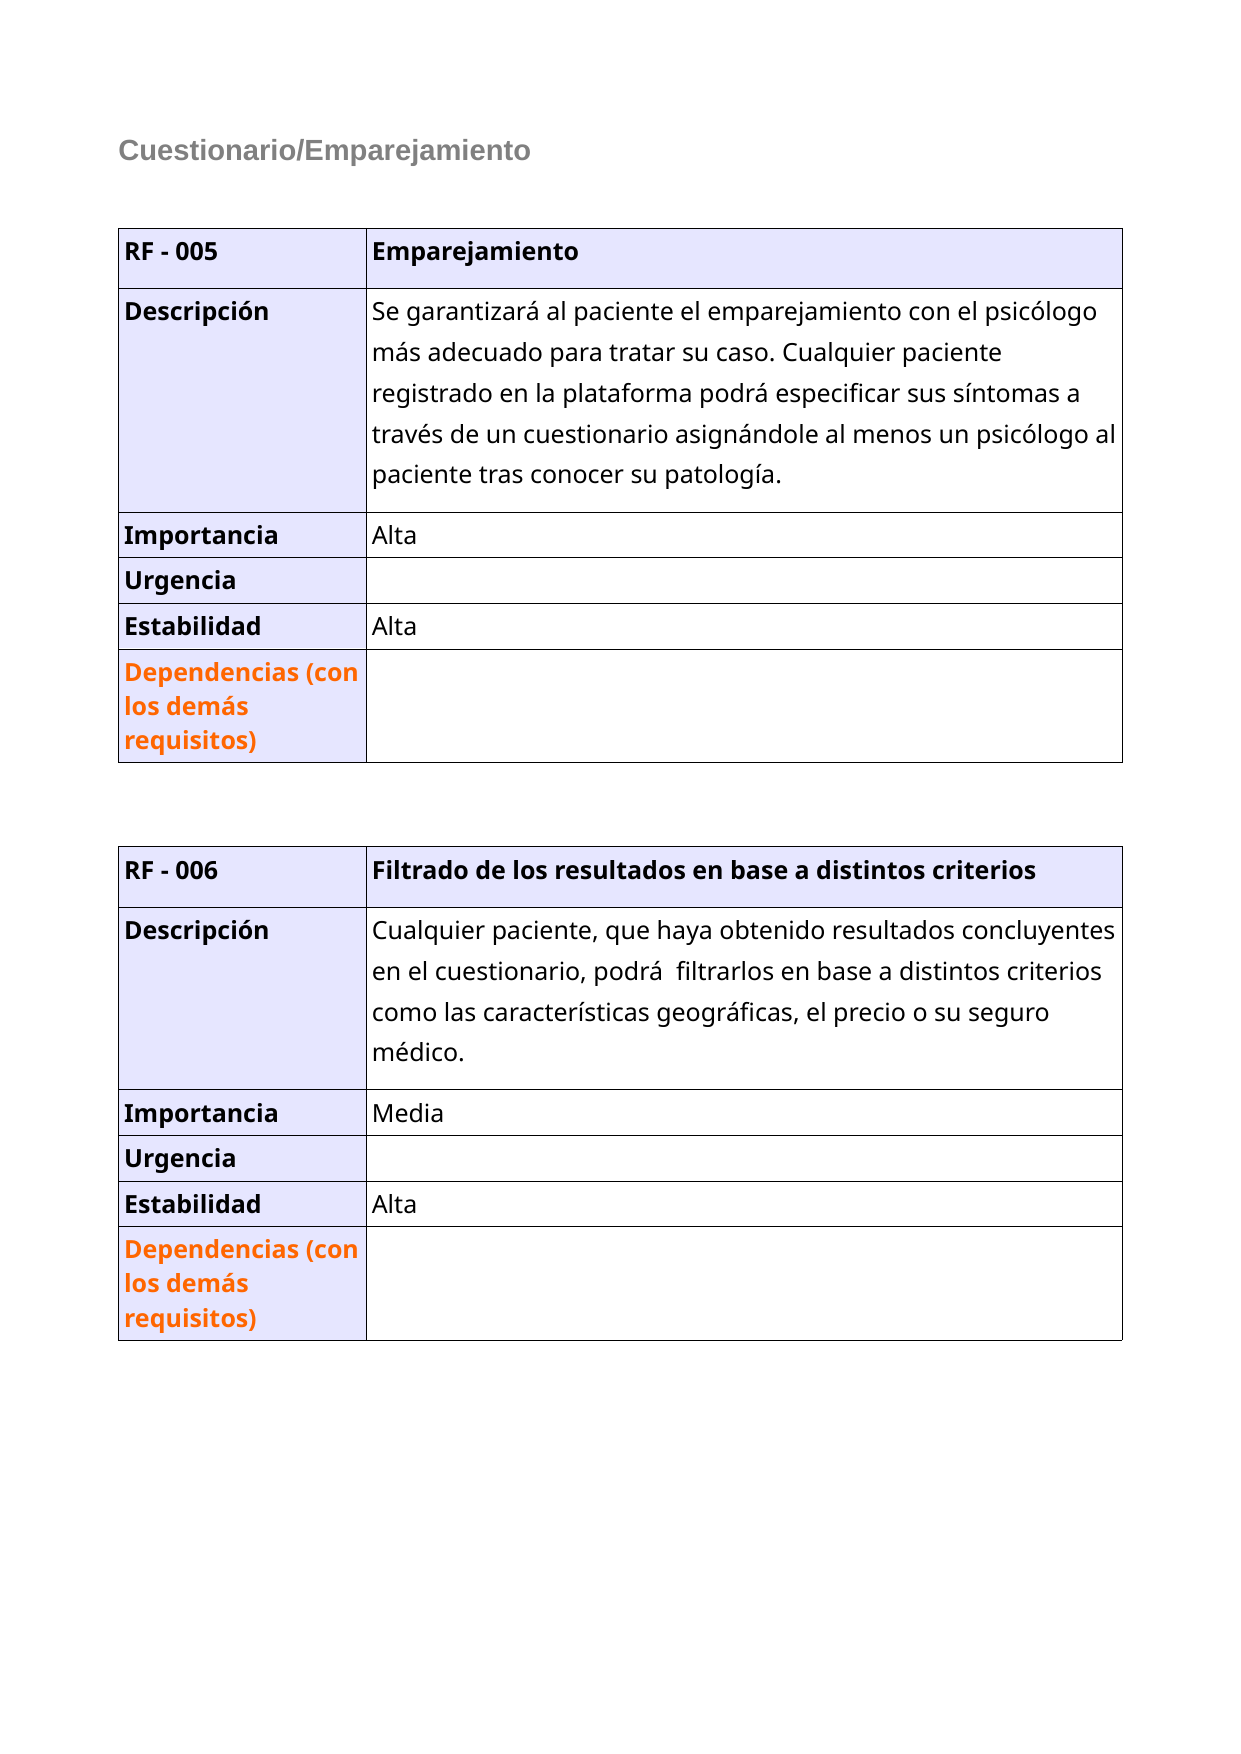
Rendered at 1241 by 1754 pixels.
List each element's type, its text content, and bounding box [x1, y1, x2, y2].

table_cell Descripción [119, 908, 366, 1089]
table_cell Se garantizará al paciente el emparejamiento con el psicólogo más adecuado para tratar su caso. Cualquier paciente registrado en la plataforma podrá especificar sus síntomas a través de un cuestionario asignándole al menos un psicólogo al paciente tras conocer su patología. [367, 289, 1122, 512]
table_cell Estabilidad [119, 604, 366, 648]
table_cell Dependencias (con los demás requisitos) [119, 650, 366, 762]
table_cell [367, 650, 1122, 762]
subtitle Cuestionario/Emparejamiento [118, 133, 1122, 166]
table_header RF - 006 [119, 847, 366, 907]
table_header Filtrado de los resultados en base a distintos criterios [367, 847, 1122, 907]
table_header RF - 005 [119, 229, 366, 288]
table_cell Importancia [119, 513, 366, 557]
table_cell Dependencias (con los demás requisitos) [119, 1227, 366, 1340]
table_cell Urgencia [119, 1136, 366, 1181]
table_header Emparejamiento [367, 229, 1122, 288]
table_cell [367, 1136, 1122, 1181]
table_cell Alta [367, 513, 1122, 557]
table_cell Urgencia [119, 558, 366, 603]
table_cell Media [367, 1090, 1122, 1135]
table_cell Cualquier paciente, que haya obtenido resultados concluyentes en el cuestionario, podrá filtrarlos en base a distintos criterios como las características geográficas, el precio o su seguro médico. [367, 908, 1122, 1089]
table_cell Importancia [119, 1090, 366, 1135]
table_cell [367, 558, 1122, 603]
table_cell Alta [367, 1182, 1122, 1226]
table_cell Estabilidad [119, 1182, 366, 1226]
table_cell Descripción [119, 289, 366, 512]
table_cell Alta [367, 604, 1122, 648]
table_cell [367, 1227, 1122, 1340]
